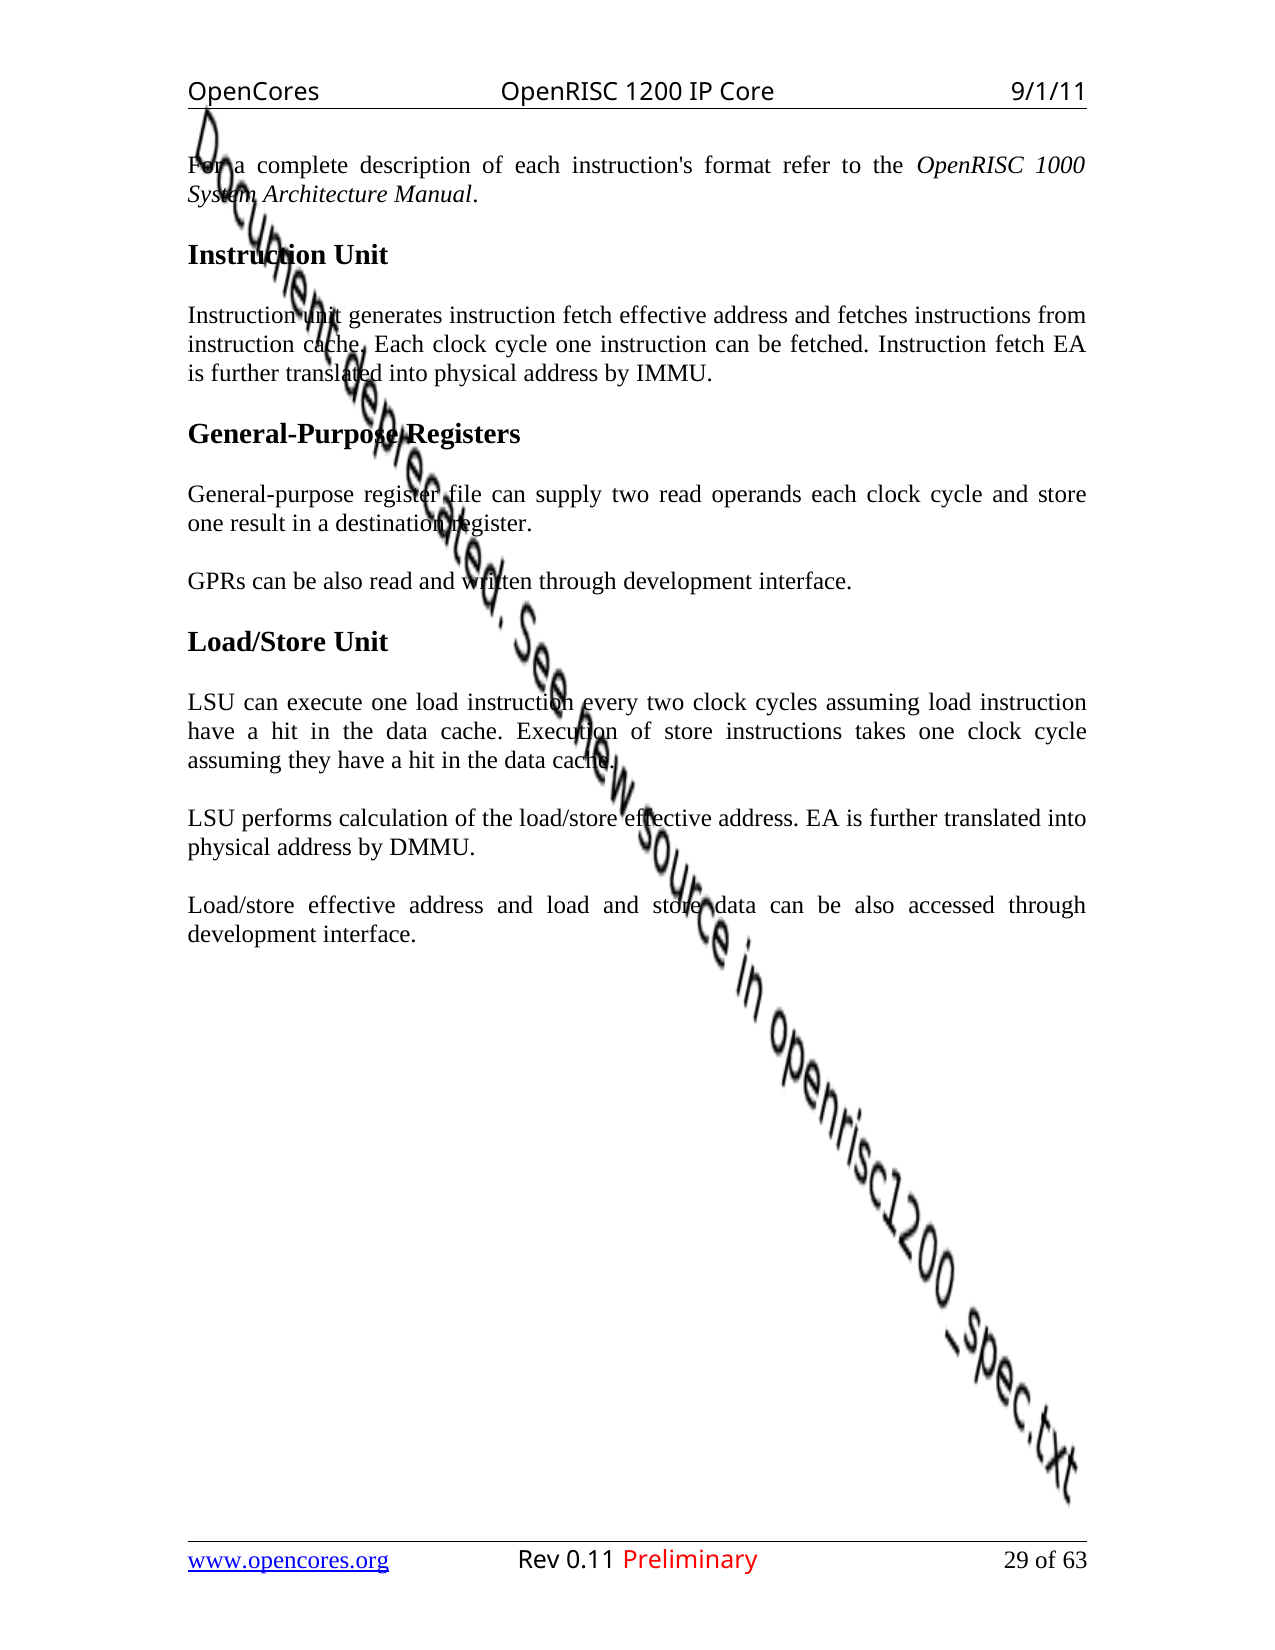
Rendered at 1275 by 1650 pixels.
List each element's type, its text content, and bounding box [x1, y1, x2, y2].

subtitle Load/Store Unit [187, 624, 1087, 657]
subtitle General-Purpose Registers [187, 416, 1087, 449]
subtitle Instruction Unit [187, 237, 1087, 271]
text LSU can execute one load instruction every two clock cycles assuming load instruction have a hit in the data cache. Execution of store instructions takes one clock cycle assuming they have a hit in the data cache. [187, 687, 1087, 774]
picture [187, 73, 1088, 1576]
text LSU performs calculation of the load/store effective address. EA is further translated into physical address by DMMU. [187, 803, 1087, 861]
picture [264, 1558, 269, 1567]
text Load/store effective address and load and store data can be also accessed through development interface. [187, 890, 1087, 948]
text Instruction unit generates instruction fetch effective address and fetches instructions from instruction cache. Each clock cycle one instruction can be fetched. Instruction fetch EA is further translated into physical address by IMMU. [187, 300, 1087, 387]
text GPRs can be also read and written through development interface. [187, 566, 1087, 595]
text General-purpose register file can supply two read operands each clock cycle and store one result in a destination register. [187, 479, 1087, 537]
text For a complete description of each instruction's format refer to the OpenRISC 1000 System Architecture Manual. [187, 150, 1087, 208]
